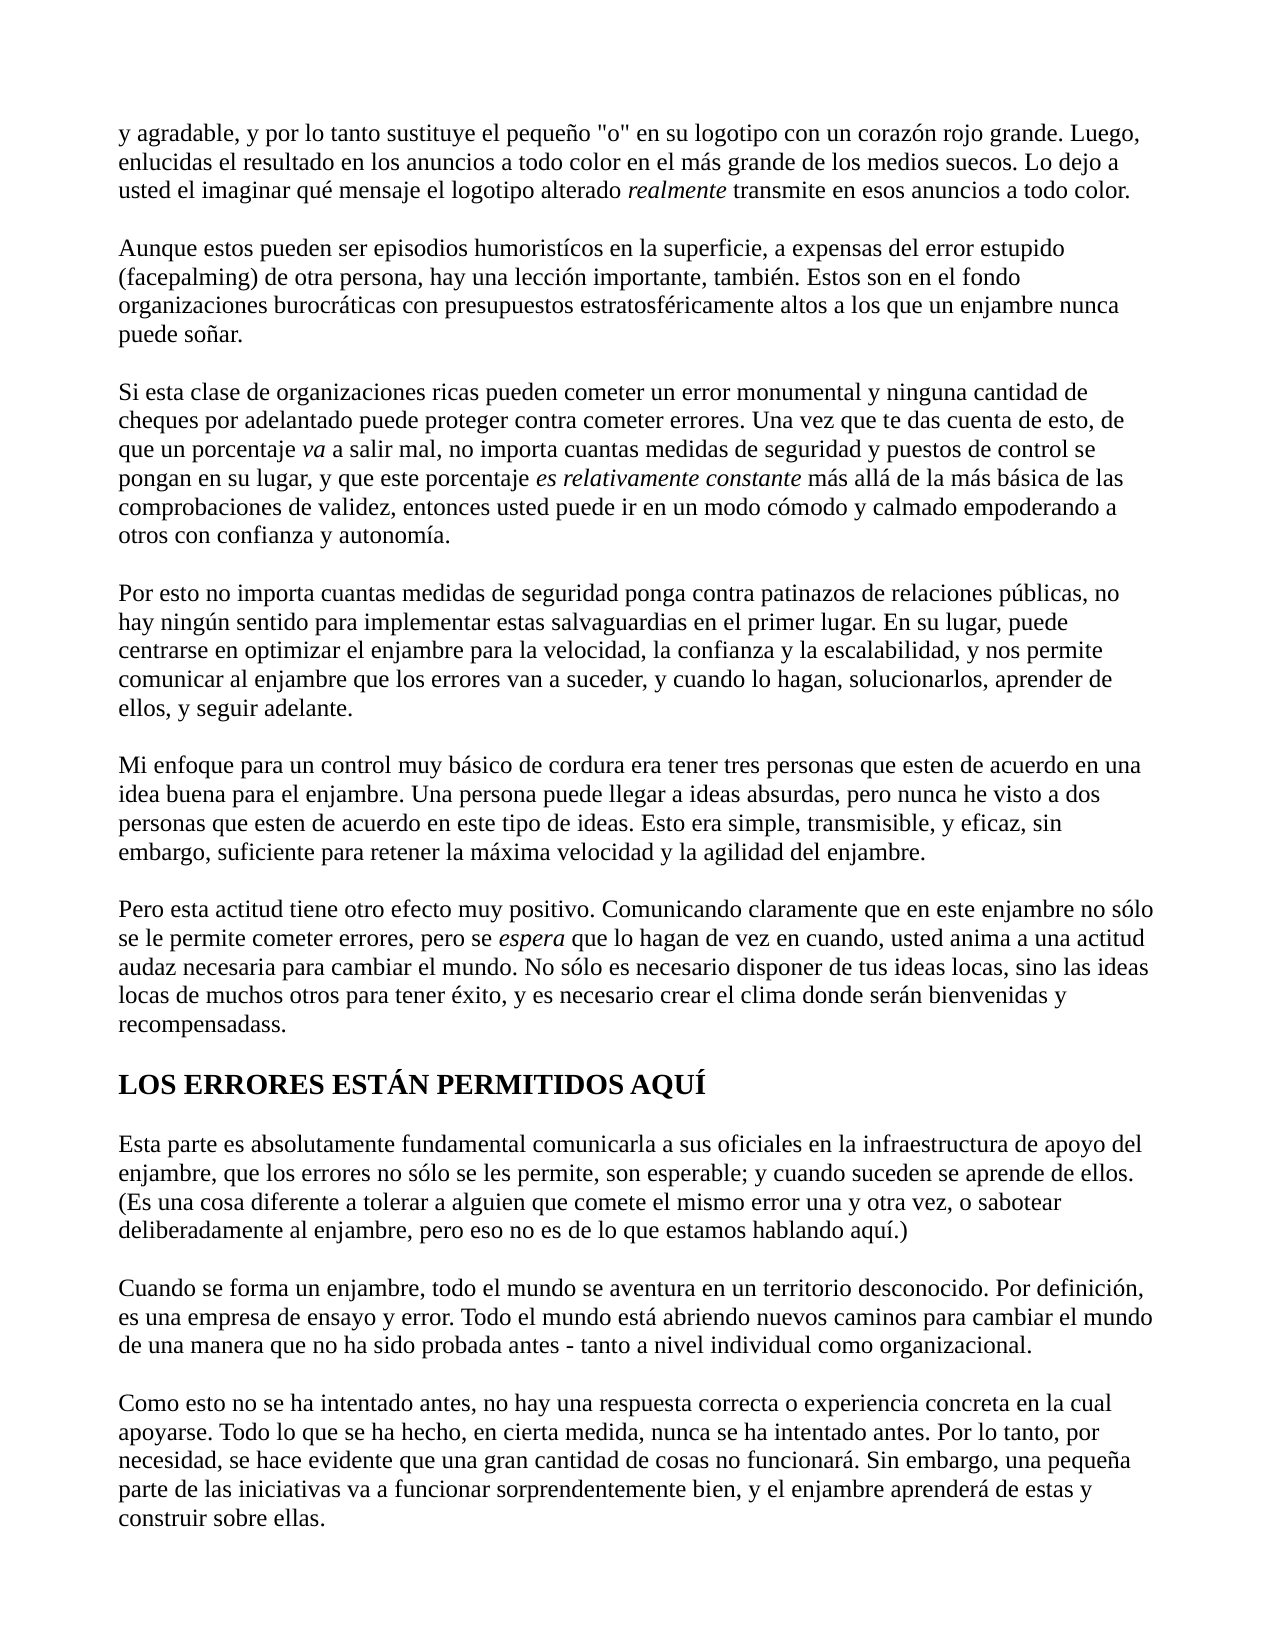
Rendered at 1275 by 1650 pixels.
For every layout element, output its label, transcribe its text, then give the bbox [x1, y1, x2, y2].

text Pero esta actitud tiene otro efecto muy positivo. Comunicando claramente que en este enjambre no sólo se le permite cometer errores, pero se espera que lo hagan de vez en cuando, usted anima a una actitud audaz necesaria para cambiar el mundo. No sólo es necesario disponer de tus ideas locas, sino las ideas locas de muchos otros para tener éxito, y es necesario crear el clima donde serán bienvenidas y recompensadass. [118, 894, 1157, 1038]
text Mi enfoque para un control muy básico de cordura era tener tres personas que esten de acuerdo en una idea buena para el enjambre. Una persona puede llegar a ideas absurdas, pero nunca he visto a dos personas que esten de acuerdo en este tipo de ideas. Esto era simple, transmisible, y eficaz, sin embargo, suficiente para retener la máxima velocidad y la agilidad del enjambre. [118, 751, 1157, 866]
text Aunque estos pueden ser episodios humoristícos en la superficie, a expensas del error estupido (facepalming) de otra persona, hay una lección importante, también. Estos son en el fondo organizaciones burocráticas con presupuestos estratosféricamente altos a los que un enjambre nunca puede soñar. [118, 233, 1157, 348]
text Esta parte es absolutamente fundamental comunicarla a sus oficiales en la infraestructura de apoyo del enjambre, que los errores no sólo se les permite, son esperable; y cuando suceden se aprende de ellos. (Es una cosa diferente a tolerar a alguien que comete el mismo error una y otra vez, o sabotear deliberadamente al enjambre, pero eso no es de lo que estamos hablando aquí.) [118, 1129, 1157, 1244]
text y agradable, y por lo tanto sustituye el pequeño "o" en su logotipo con un corazón rojo grande. Luego, enlucidas el resultado en los anuncios a todo color en el más grande de los medios suecos. Lo dejo a usted el imaginar qué mensaje el logotipo alterado realmente transmite en esos anuncios a todo color. [118, 118, 1157, 204]
text Por esto no importa cuantas medidas de seguridad ponga contra patinazos de relaciones públicas, no hay ningún sentido para implementar estas salvaguardias en el primer lugar. En su lugar, puede centrarse en optimizar el enjambre para la velocidad, la confianza y la escalabilidad, y nos permite comunicar al enjambre que los errores van a suceder, y cuando lo hagan, solucionarlos, aprender de ellos, y seguir adelante. [118, 578, 1157, 722]
text Como esto no se ha intentado antes, no hay una respuesta correcta o experiencia concreta en la cual apoyarse. Todo lo que se ha hecho, en cierta medida, nunca se ha intentado antes. Por lo tanto, por necesidad, se hace evidente que una gran cantidad de cosas no funcionará. Sin embargo, una pequeña parte de las iniciativas va a funcionar sorprendentemente bien, y el enjambre aprenderá de estas y construir sobre ellas. [118, 1388, 1157, 1532]
text LOS ERRORES ESTÁN PERMITIDOS AQUÍ [118, 1067, 1157, 1100]
text Cuando se forma un enjambre, todo el mundo se aventura en un territorio desconocido. Por definición, es una empresa de ensayo y error. Todo el mundo está abriendo nuevos caminos para cambiar el mundo de una manera que no ha sido probada antes - tanto a nivel individual como organizacional. [118, 1273, 1157, 1359]
text Si esta clase de organizaciones ricas pueden cometer un error monumental y ninguna cantidad de cheques por adelantado puede proteger contra cometer errores. Una vez que te das cuenta de esto, de que un porcentaje va a salir mal, no importa cuantas medidas de seguridad y puestos de control se pongan en su lugar, y que este porcentaje es relativamente constante más allá de la más básica de las comprobaciones de validez, entonces usted puede ir en un modo cómodo y calmado empoderando a otros con confianza y autonomía. [118, 377, 1157, 549]
